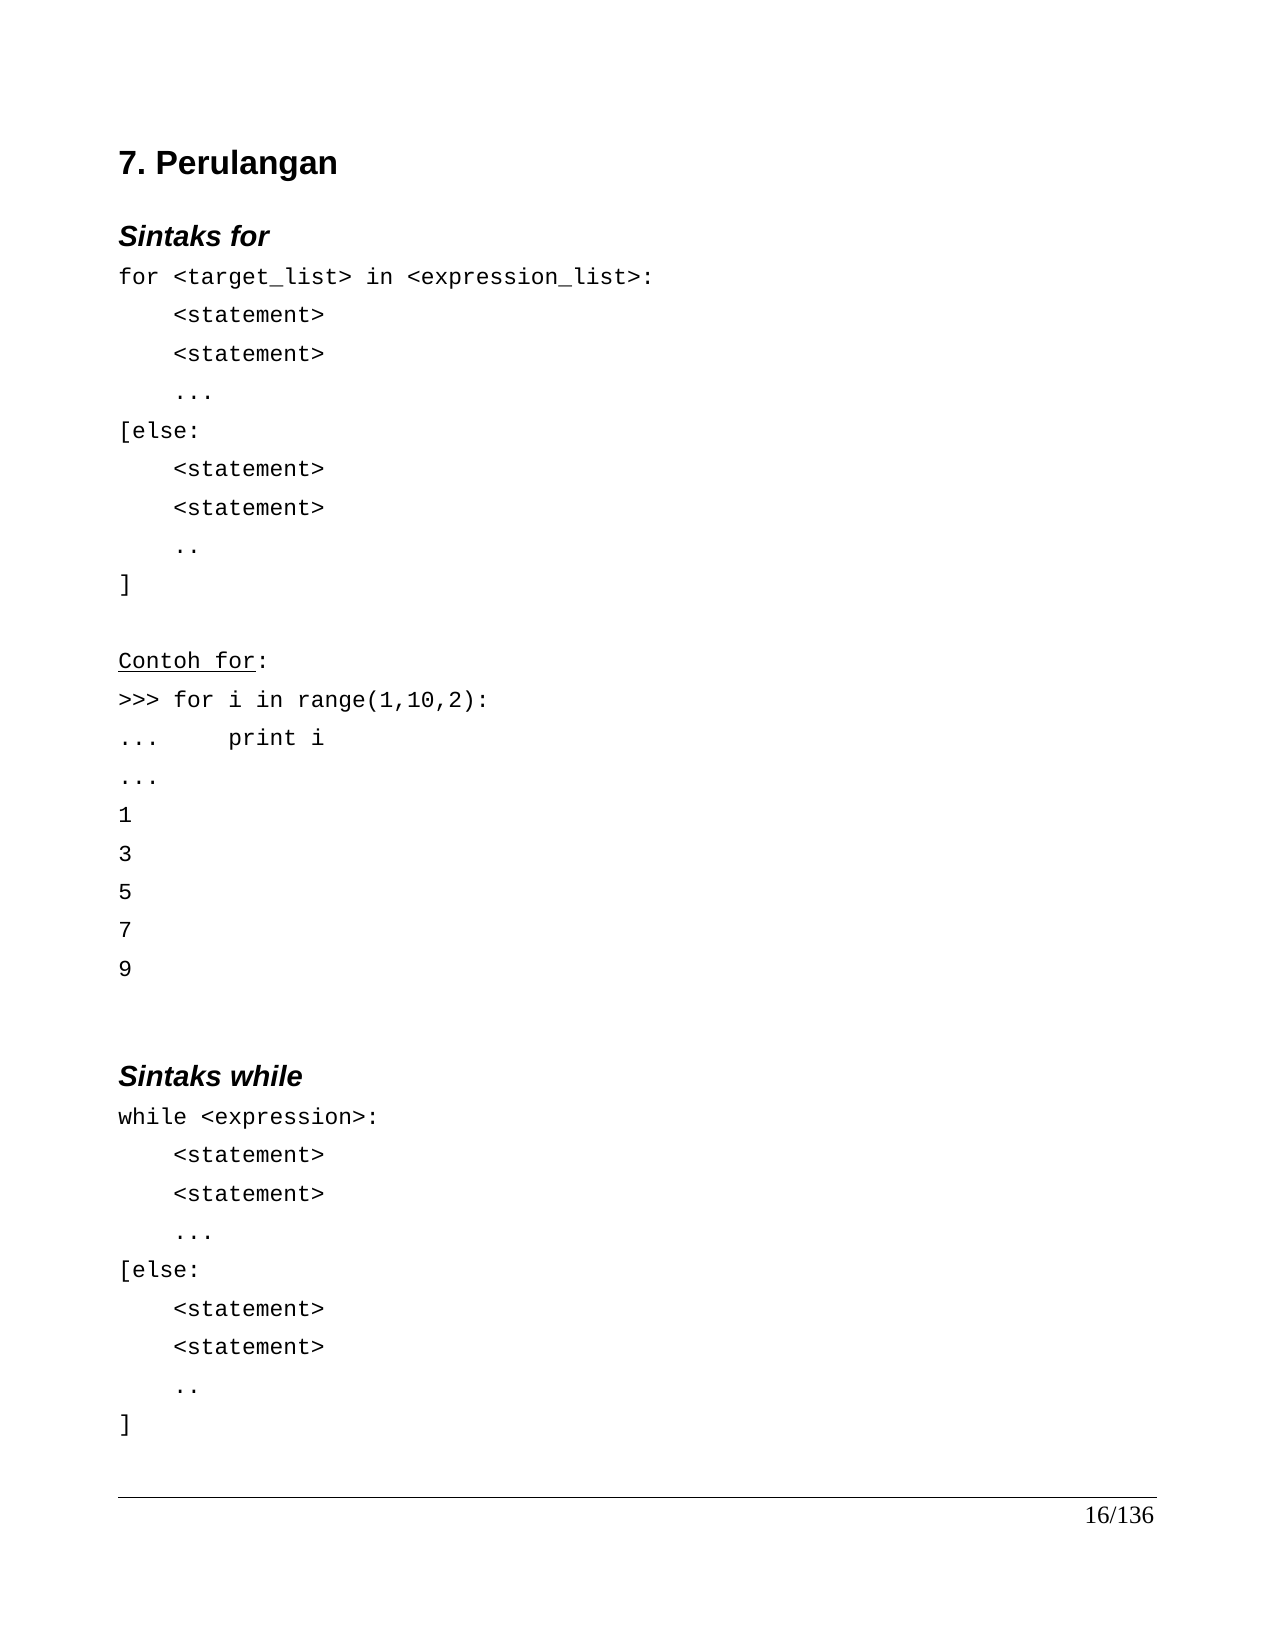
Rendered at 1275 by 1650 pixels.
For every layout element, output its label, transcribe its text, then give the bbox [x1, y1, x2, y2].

subtitle 7. Perulangan [118, 143, 1157, 182]
text while <expression>: [118, 1105, 1157, 1131]
text <statement> [118, 342, 1157, 368]
text .. [118, 534, 1157, 560]
text 3 [118, 842, 1157, 868]
text 1 [118, 803, 1157, 829]
text Contoh for: [118, 650, 1157, 676]
text ... [118, 1220, 1157, 1246]
text 9 [118, 957, 1157, 983]
text <statement> [118, 457, 1157, 483]
text [else: [118, 1259, 1157, 1285]
text ] [118, 573, 1157, 599]
text ... [118, 381, 1157, 407]
text 5 [118, 880, 1157, 906]
subtitle Sintaks while [118, 1059, 1157, 1093]
text .. [118, 1374, 1157, 1400]
text <statement> [118, 1143, 1157, 1169]
text ... [118, 765, 1157, 791]
text <statement> [118, 496, 1157, 522]
text >>> for i in range(1,10,2): [118, 688, 1157, 714]
text <statement> [118, 1297, 1157, 1323]
subtitle Sintaks for [118, 219, 1157, 253]
text <statement> [118, 304, 1157, 330]
text <statement> [118, 1182, 1157, 1208]
text [else: [118, 419, 1157, 445]
text <statement> [118, 1336, 1157, 1362]
text for <target_list> in <expression_list>: [118, 265, 1157, 291]
text ... print i [118, 727, 1157, 752]
text 7 [118, 919, 1157, 945]
text ] [118, 1413, 1157, 1438]
